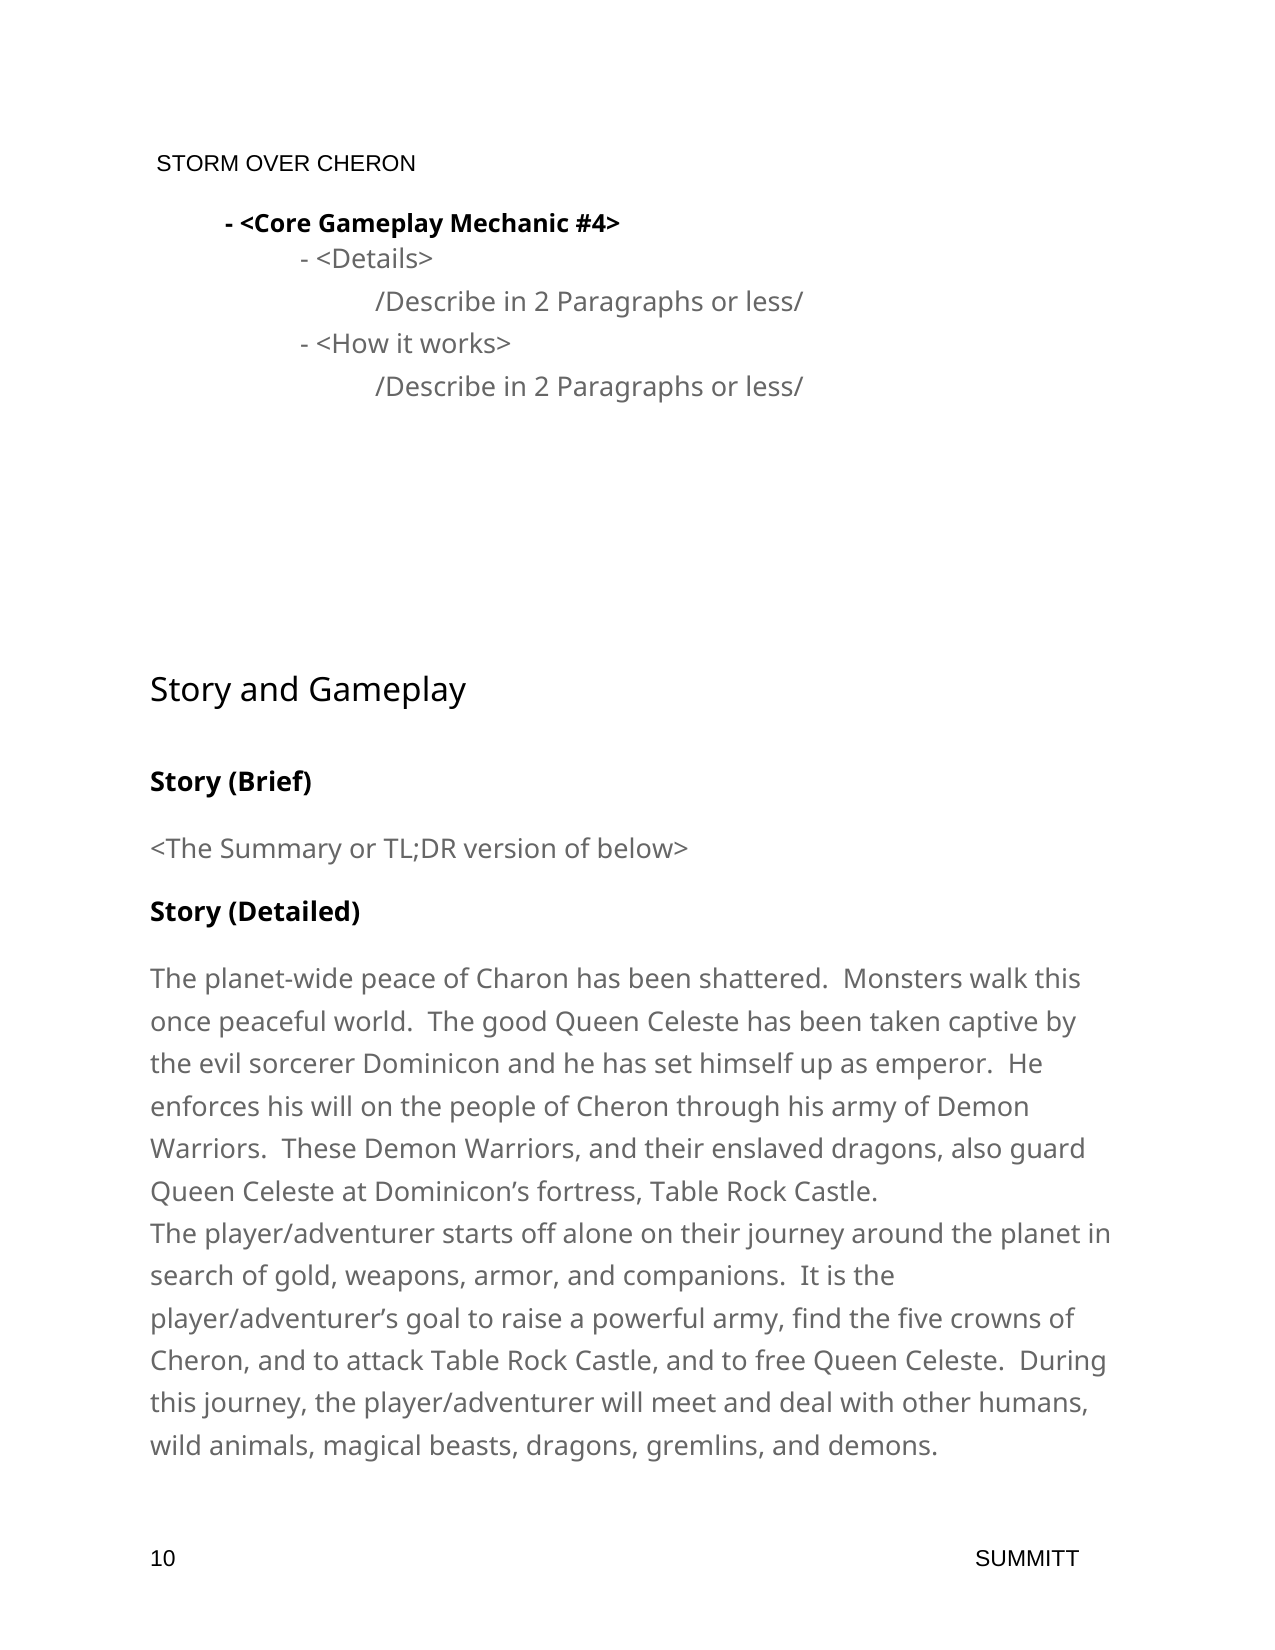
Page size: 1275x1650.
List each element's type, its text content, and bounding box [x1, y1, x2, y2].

text The player/adventurer starts off alone on their journey around the planet in search of gold, weapons, armor, and companions. It is the player/adventurer’s goal to raise a powerful army, find the five crowns of Cheron, and to attack Table Rock Castle, and to free Queen Celeste. During this journey, the player/adventurer will meet and deal with other humans, wild animals, magical beasts, dragons, gremlins, and demons. [150, 1214, 1125, 1463]
text /Describe in 2 Paragraphs or less/ [150, 367, 1125, 404]
text The planet-wide peace of Charon has been shattered. Monsters walk this once peaceful world. The good Queen Celeste has been taken captive by the evil sorcerer Dominicon and he has set himself up as emperor. He enforces his will on the people of Cheron through his army of Demon Warriors. These Demon Warriors, and their enslaved dragons, also guard Queen Celeste at Dominicon’s fortress, Table Rock Castle. [150, 960, 1125, 1209]
text /Describe in 2 Paragraphs or less/ [150, 282, 1125, 319]
subtitle Story (Detailed) [150, 893, 1125, 930]
subtitle Story and Gameplay [150, 666, 1125, 712]
text <The Summary or TL;DR version of below> [150, 830, 1125, 867]
subtitle - <Core Gameplay Mechanic #4> [150, 206, 1125, 240]
text - <Details> [150, 240, 1125, 277]
subtitle Story (Brief) [150, 763, 1125, 799]
text - <How it works> [150, 325, 1125, 362]
